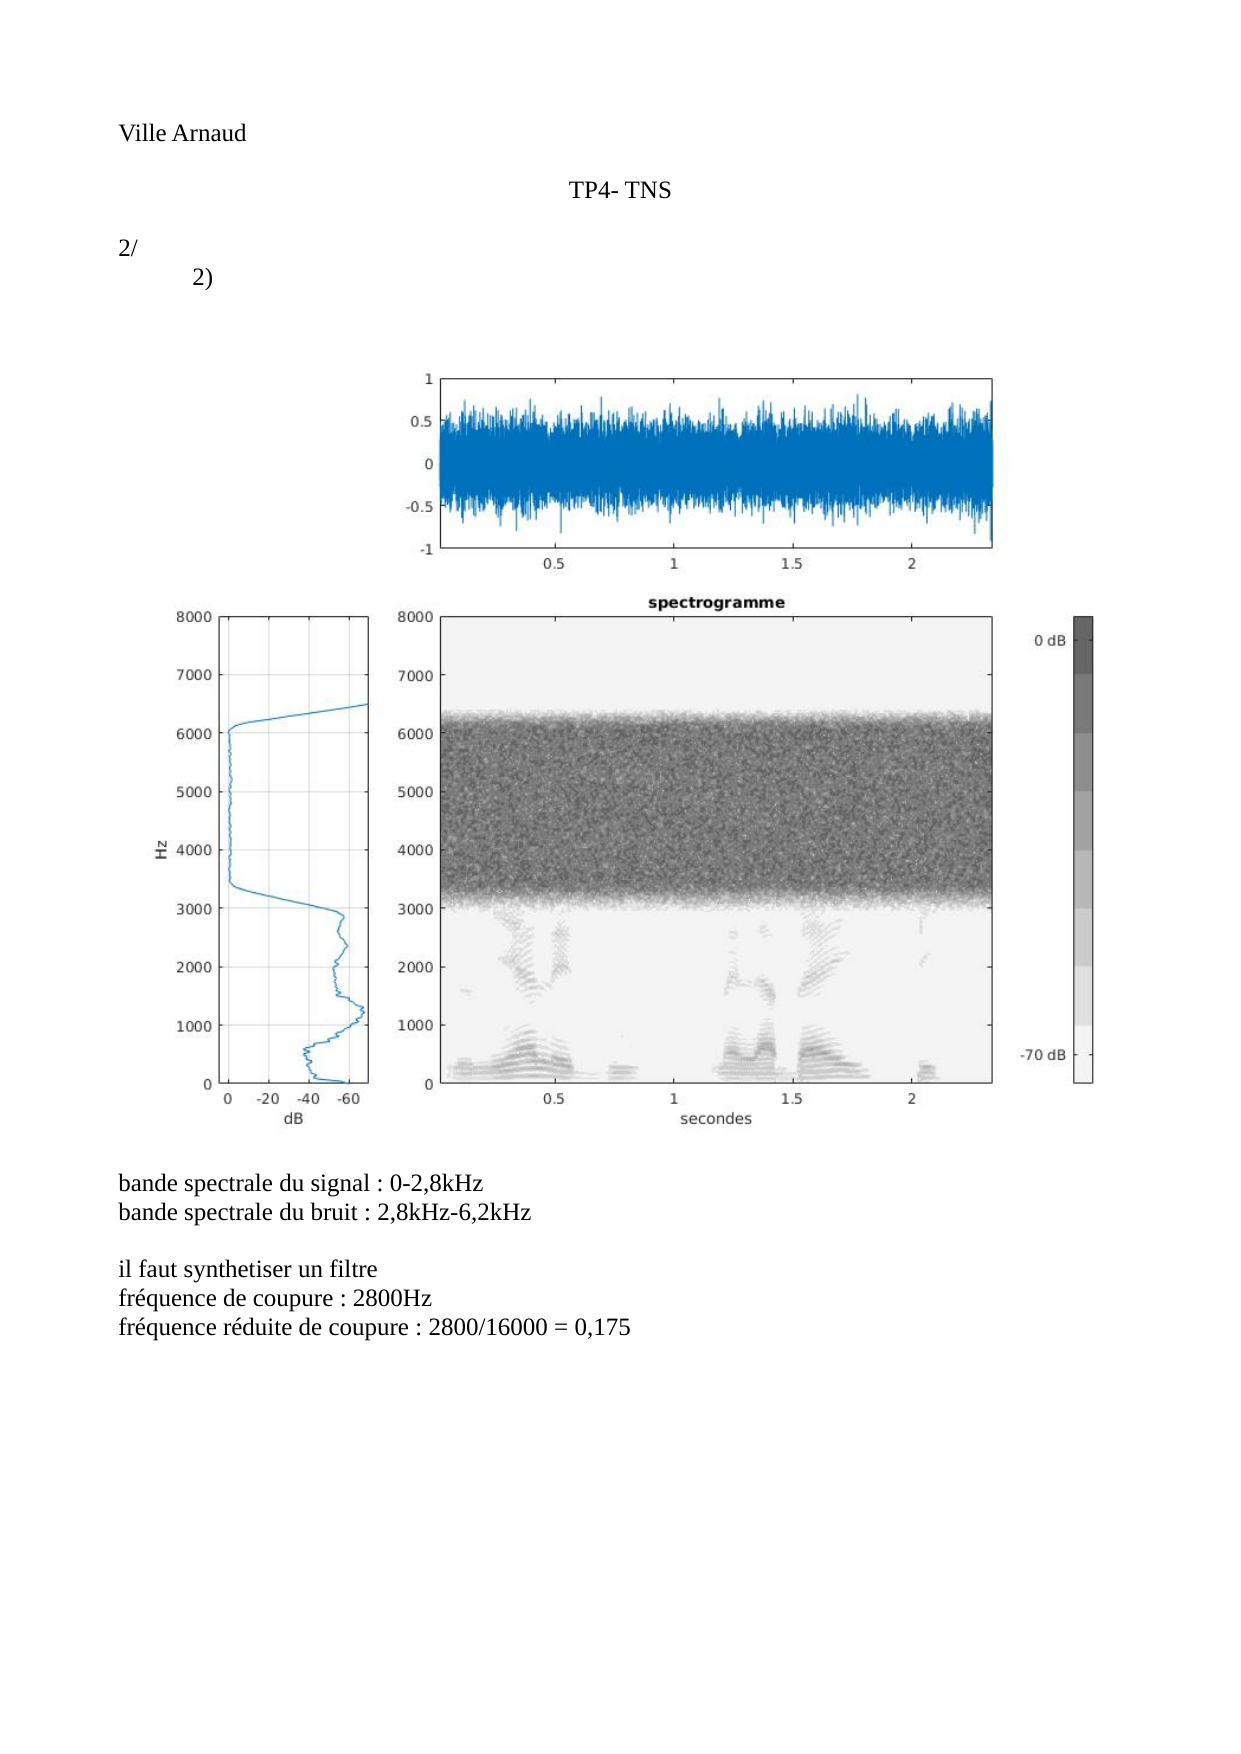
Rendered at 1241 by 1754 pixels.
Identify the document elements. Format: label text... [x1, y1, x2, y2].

text Ville Arnaud [118, 118, 1122, 147]
text bande spectrale du signal : 0-2,8kHz [118, 1169, 1122, 1197]
text fréquence de coupure : 2800Hz [118, 1283, 1122, 1312]
text fréquence réduite de coupure : 2800/16000 = 0,175 [118, 1312, 1122, 1341]
text 2) [118, 262, 1122, 291]
text bande spectrale du bruit : 2,8kHz-6,2kHz [118, 1197, 1122, 1226]
picture [118, 319, 1123, 1169]
text TP4- TNS [118, 176, 1122, 204]
text il faut synthetiser un filtre [118, 1254, 1122, 1283]
text 2/ [118, 233, 1122, 262]
